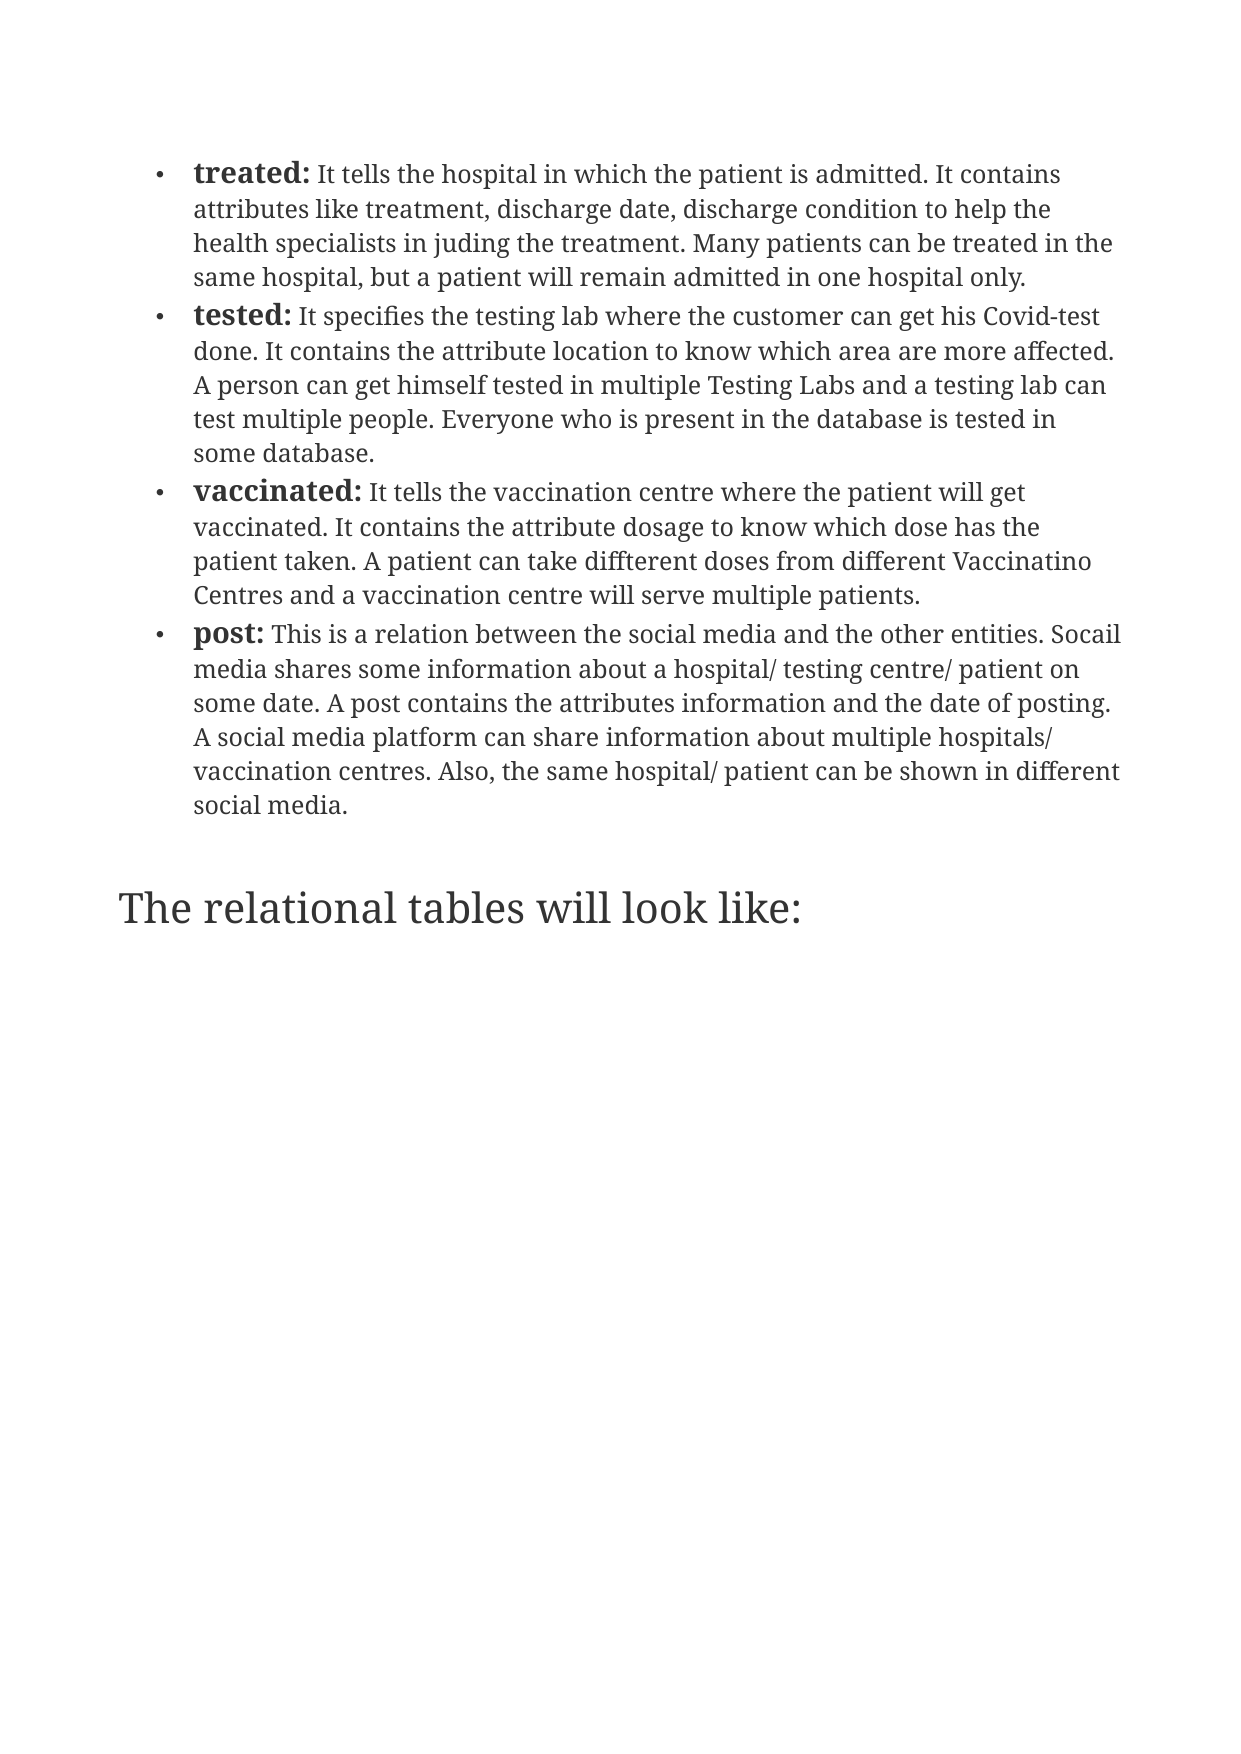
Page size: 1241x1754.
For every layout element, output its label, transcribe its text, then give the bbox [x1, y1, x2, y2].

list post: This is a relation between the social media and the other entities. Socail media shares some information about a hospital/ testing centre/ patient on some date. A post contains the attributes information and the date of posting. A social media platform can share information about multiple hospitals/ vaccination centres. Also, the same hospital/ patient can be shown in different social media. [156, 612, 1122, 822]
text The relational tables will look like: [118, 879, 1122, 935]
list treated: It tells the hospital in which the patient is admitted. It contains attributes like treatment, discharge date, discharge condition to help the health specialists in juding the treatment. Many patients can be treated in the same hospital, but a patient will remain admitted in one hospital only. [156, 152, 1122, 294]
list vaccinated: It tells the vaccination centre where the patient will get vaccinated. It contains the attribute dosage to know which dose has the patient taken. A patient can take diffterent doses from different Vaccinatino Centres and a vaccination centre will serve multiple patients. [156, 470, 1122, 612]
list tested: It specifies the testing lab where the customer can get his Covid-test done. It contains the attribute location to know which area are more affected. A person can get himself tested in multiple Testing Labs and a testing lab can test multiple people. Everyone who is present in the database is tested in some database. [156, 294, 1122, 470]
